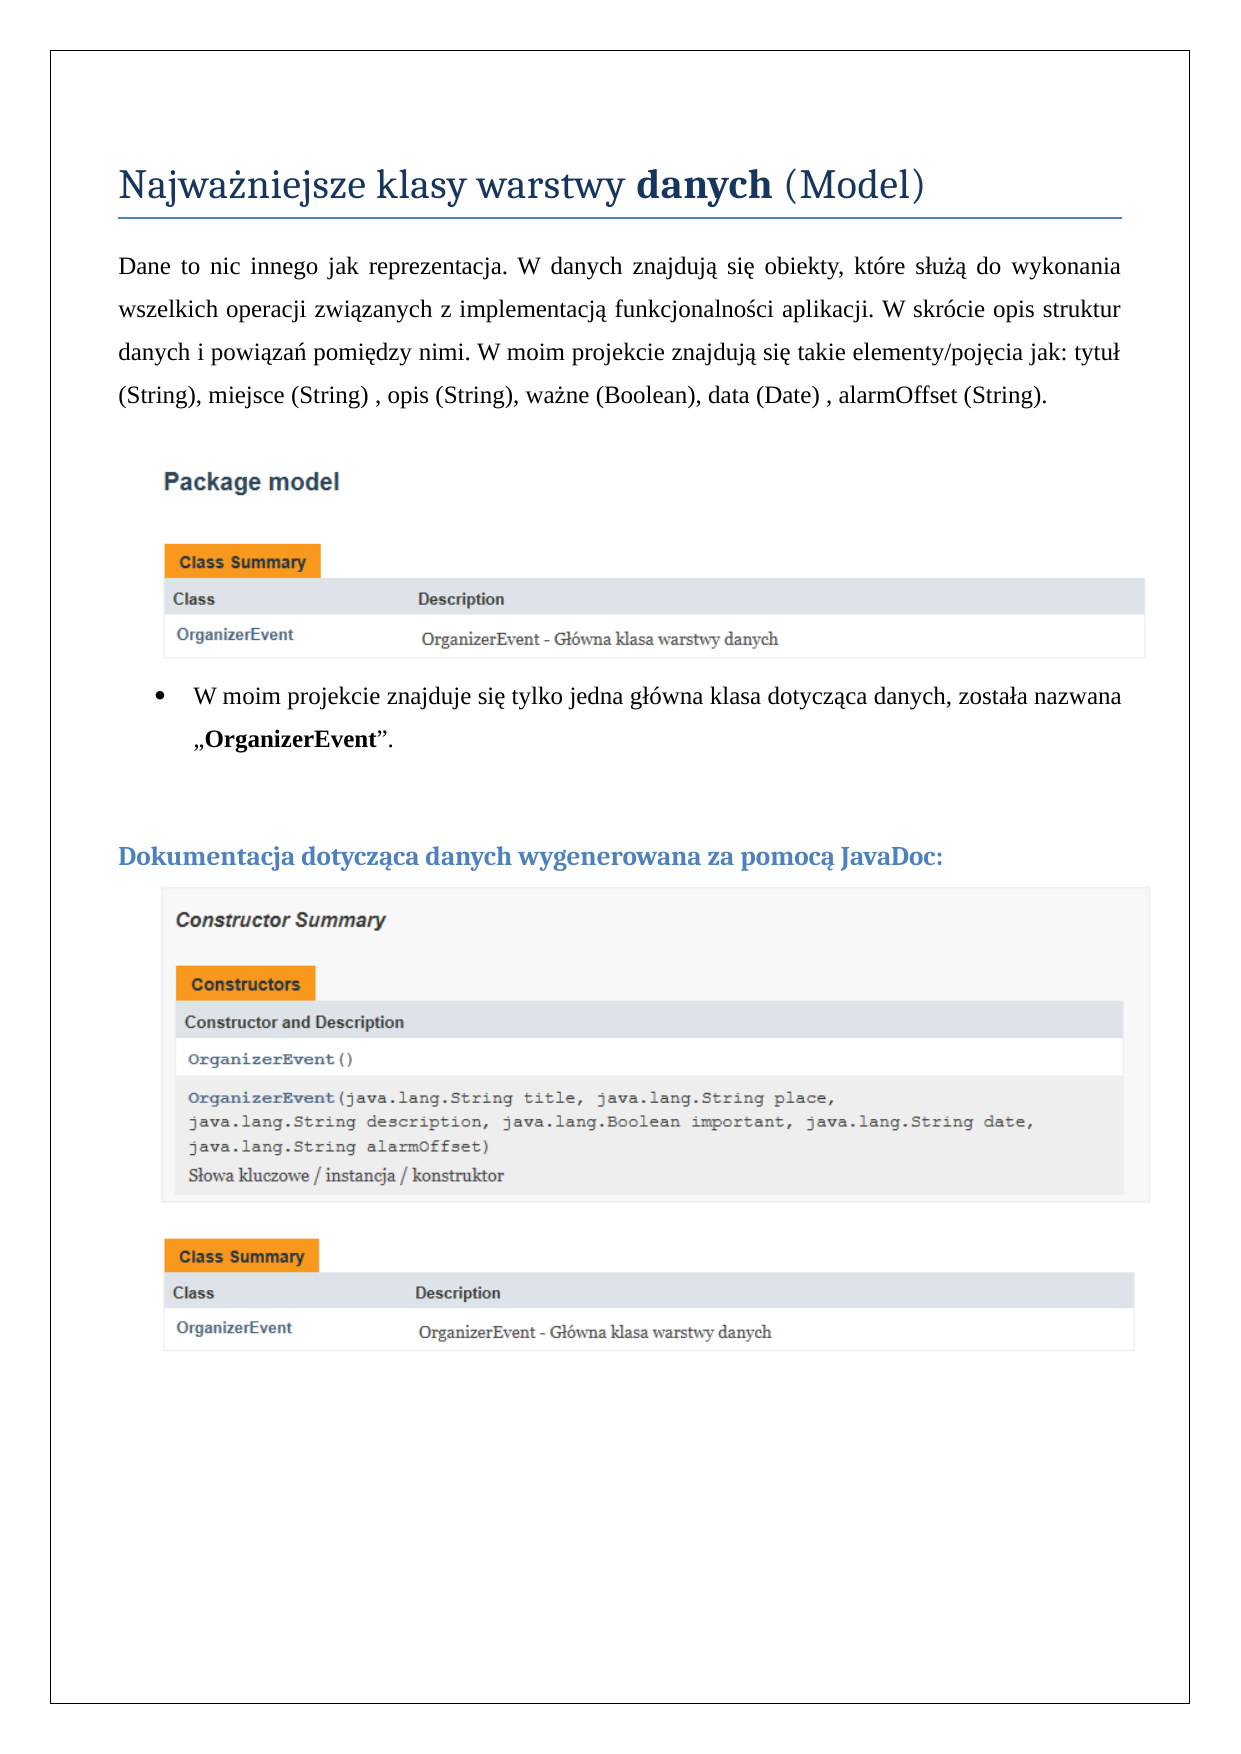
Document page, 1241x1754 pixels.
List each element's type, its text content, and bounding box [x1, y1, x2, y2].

title Najważniejsze klasy warstwy danych (Model) [118, 161, 1122, 217]
subtitle Dokumentacja dotycząca danych wygenerowana za pomocą JavaDoc: [118, 841, 1122, 872]
text Dane to nic innego jak reprezentacja. W danych znajdują się obiekty, które służą do wykonania wszelkich operacji związanych z implementacją funkcjonalności aplikacji. W skrócie opis struktur danych i powiązań pomiędzy nimi. W moim projekcie znajdują się takie elementy/pojęcia jak: tytuł (String), miejsce (String) , opis (String), ważne (Boolean), data (Date) , alarmOffset (String). [118, 251, 1122, 409]
list W moim projekcie znajduje się tylko jedna główna klasa dotycząca danych, została nazwana „OrganizerEvent”. [156, 681, 1122, 753]
